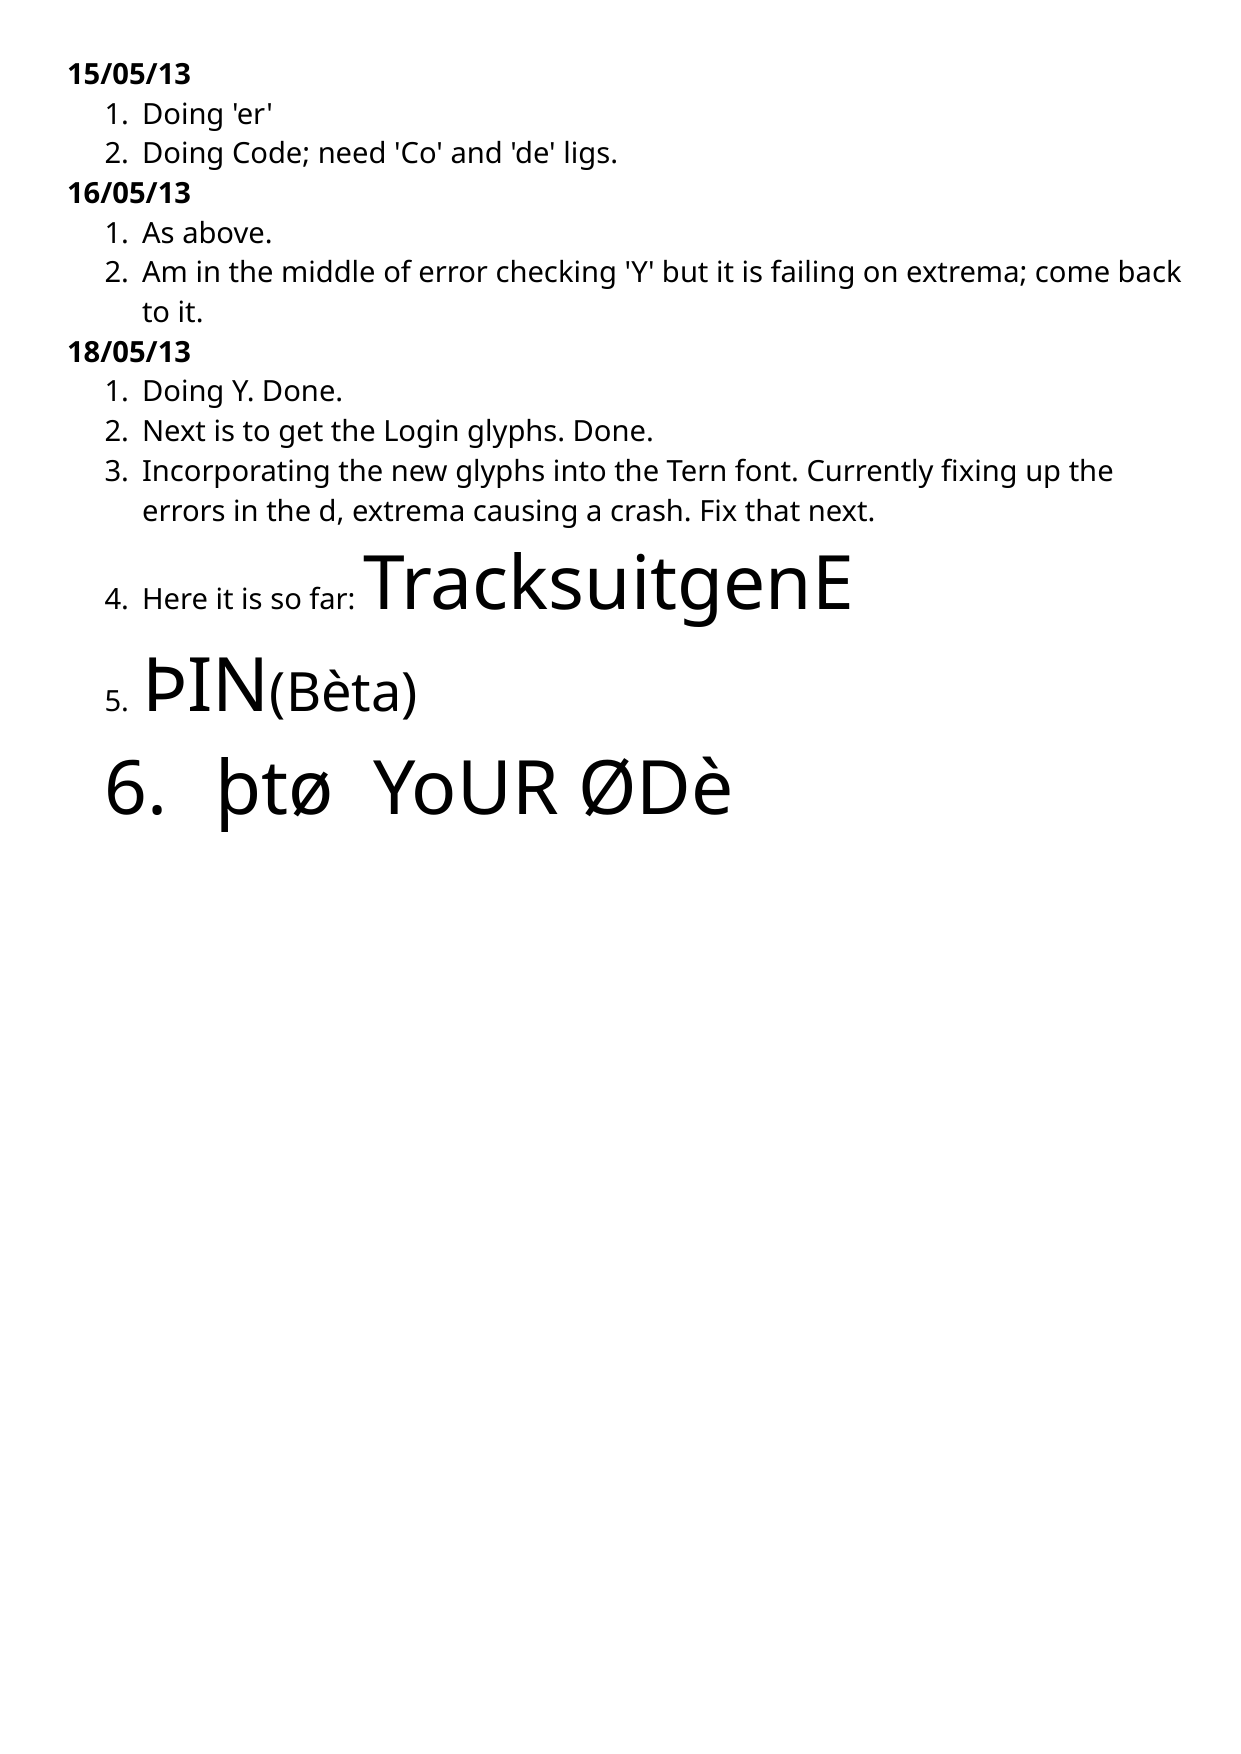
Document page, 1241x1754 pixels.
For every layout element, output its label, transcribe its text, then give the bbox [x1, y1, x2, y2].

list Doing Y. Done. [104, 371, 1197, 410]
list As above. [104, 212, 1197, 252]
text 15/05/13 [67, 53, 1197, 93]
list Am in the middle of error checking 'Y' but it is failing on extrema; come back to it. [104, 252, 1197, 331]
list Next is to get the Login glyphs. Done. [104, 410, 1197, 450]
text 18/05/13 [67, 331, 1197, 371]
list Doing 'er' [104, 93, 1197, 133]
text 16/05/13 [67, 172, 1197, 212]
list þtø YoUR ØDè [104, 734, 1197, 836]
list Here it is so far: TracksuitgenE [104, 529, 1197, 632]
list Doing Code; need 'Co' and 'de' ligs. [104, 133, 1197, 172]
list ÞIN(Bèta) [104, 632, 1197, 734]
list Incorporating the new glyphs into the Tern font. Currently fixing up the errors in the d, extrema causing a crash. Fix that next. [104, 450, 1197, 529]
